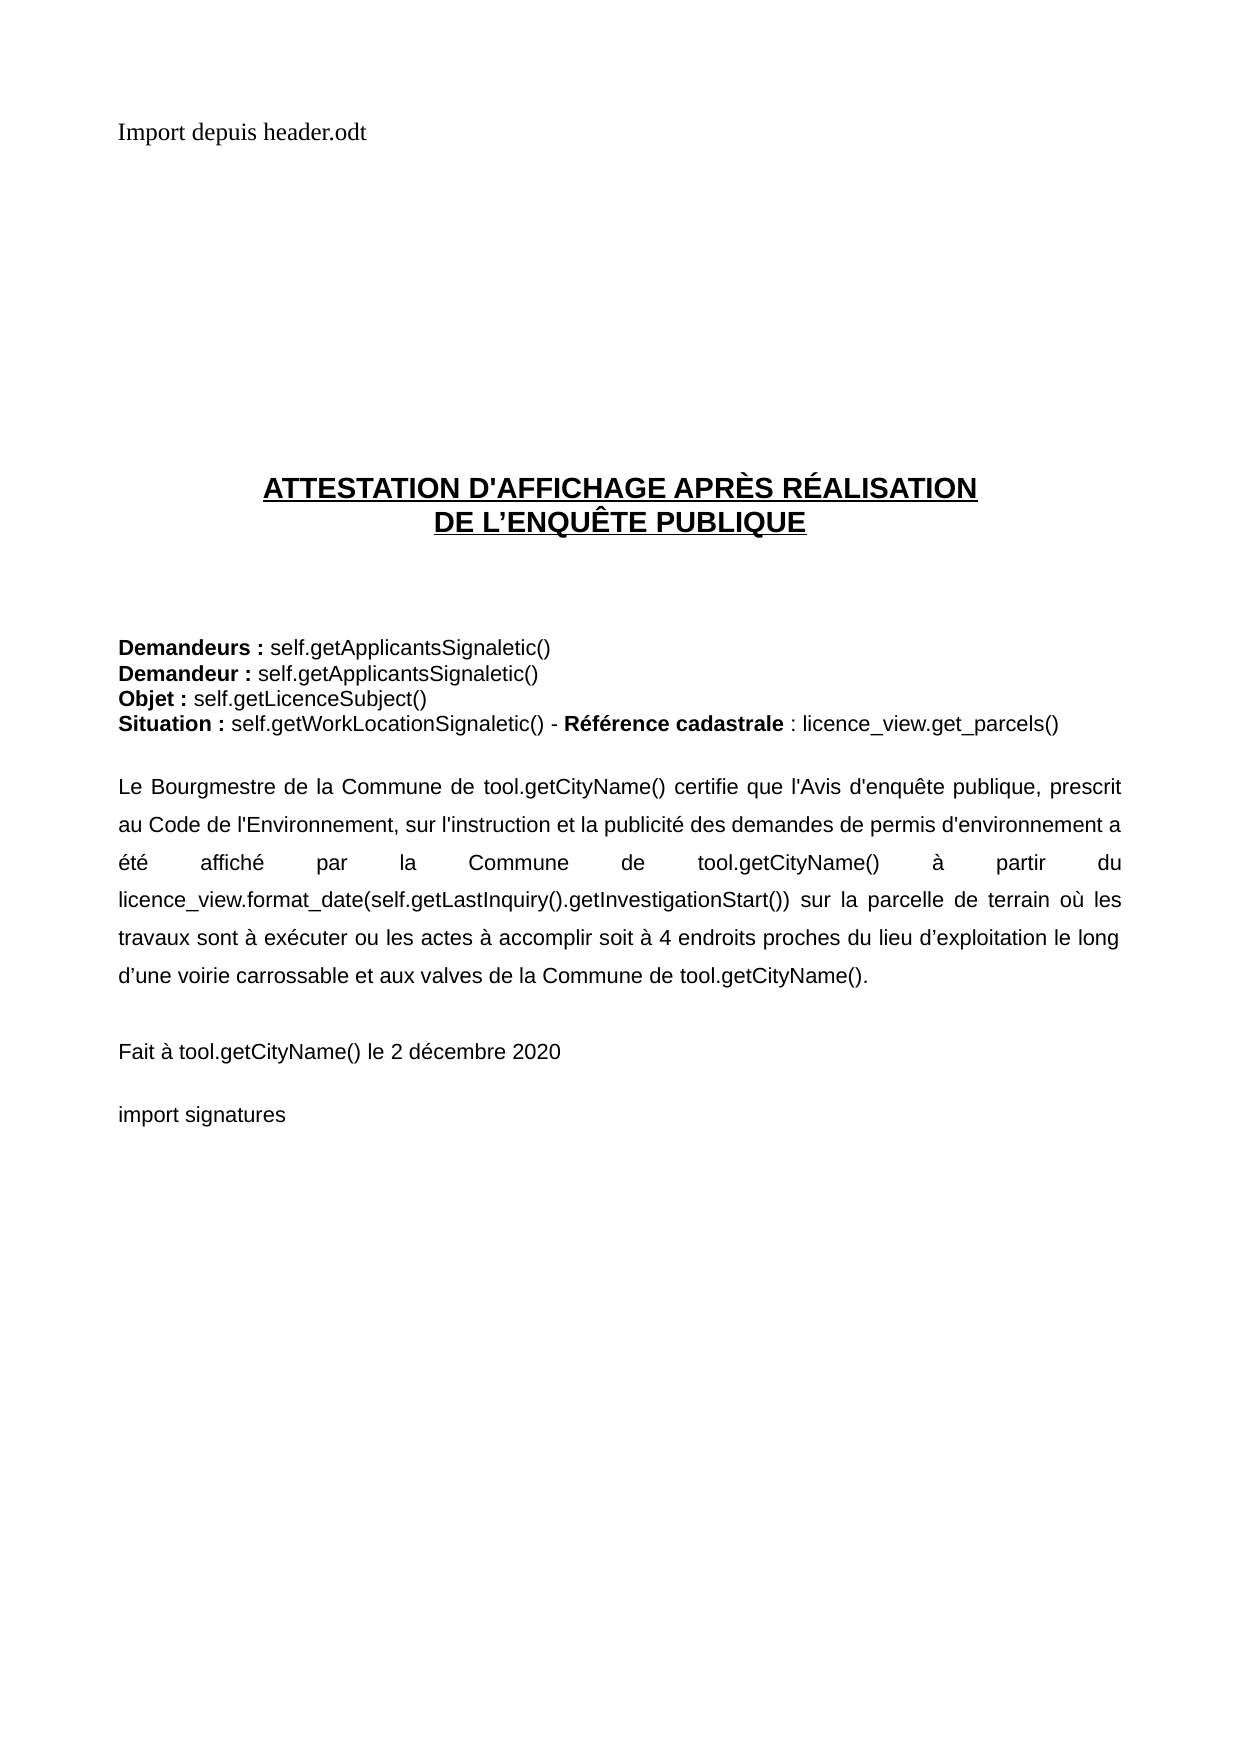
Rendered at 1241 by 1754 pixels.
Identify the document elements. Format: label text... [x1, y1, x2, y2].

text Import depuis header.odt [117, 117, 538, 146]
text import signatures [118, 1102, 1122, 1127]
text Fait à tool.getCityName() le 2 décembre 2020 [118, 1039, 1122, 1064]
text Situation : self.getWorkLocationSignaletic() - Référence cadastrale : licence_view.get_parcels() [118, 711, 1122, 736]
text Objet : self.getLicenceSubject() [118, 686, 1122, 711]
title DE L’ENQUÊTE PUBLIQUE [118, 504, 1122, 538]
title Attestation d'affichage APRÈS RÉALISATION [118, 471, 1122, 504]
text Le Bourgmestre de la Commune de tool.getCityName() certifie que l'Avis d'enquête publique, prescrit au Code de l'Environnement, sur l'instruction et la publicité des demandes de permis d'environnement a été affiché par la Commune de tool.getCityName() à partir du licence_view.format_date(self.getLastInquiry().getInvestigationStart()) sur la parcelle de terrain où les travaux sont à exécuter ou les actes à accomplir soit à 4 endroits proches du lieu d’exploitation le long d’une voirie carrossable et aux valves de la Commune de tool.getCityName(). [118, 774, 1122, 988]
text Demandeur : self.getApplicantsSignaletic() [118, 661, 1122, 686]
text Demandeurs : self.getApplicantsSignaletic() [118, 635, 1122, 661]
